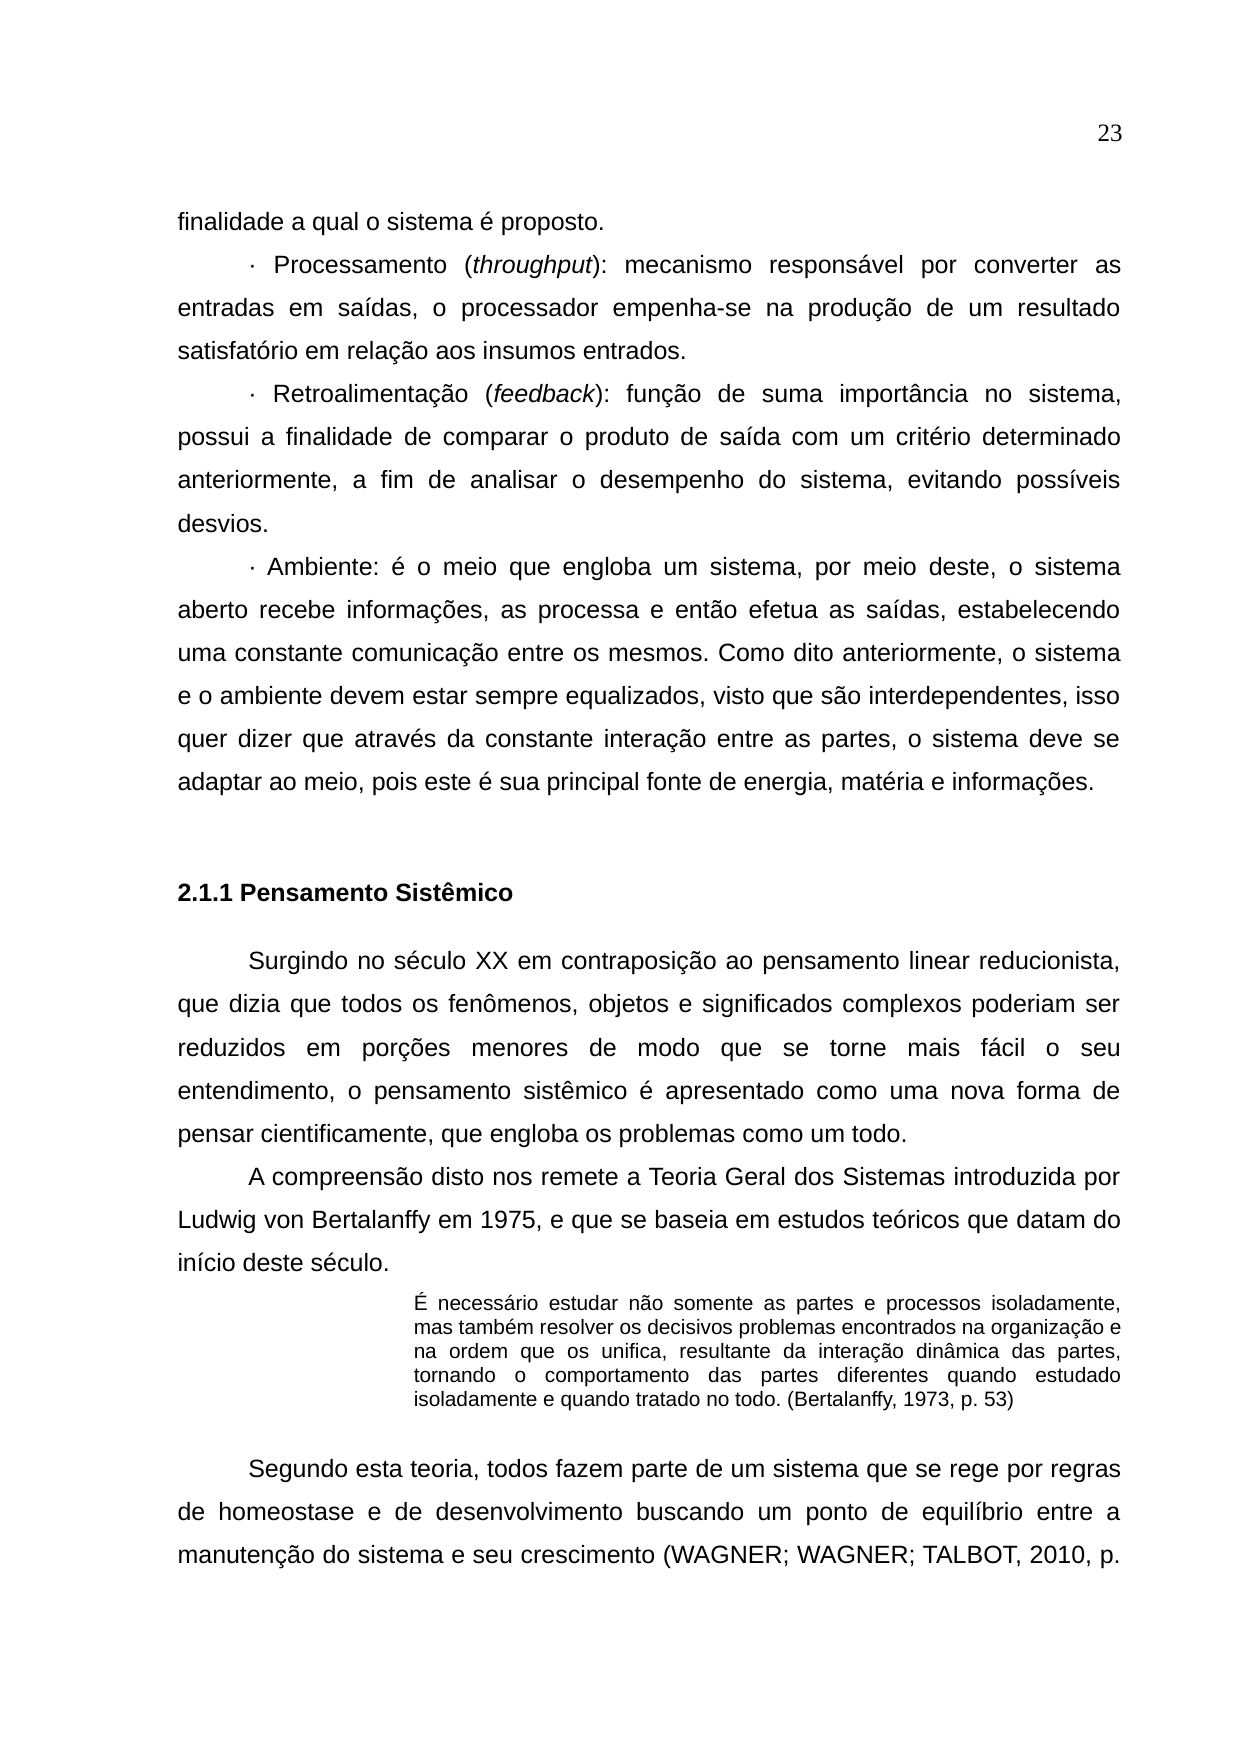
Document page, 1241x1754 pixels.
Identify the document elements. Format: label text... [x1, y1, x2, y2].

subtitle 2.1.1 Pensamento Sistêmico [177, 878, 1122, 907]
text · Processamento (throughput): mecanismo responsável por converter as entradas em saídas, o processador empenha-se na produção de um resultado satisfatório em relação aos insumos entrados. [177, 250, 1122, 365]
text · Retroalimentação (feedback): função de suma importância no sistema, possui a finalidade de comparar o produto de saída com um critério determinado anteriormente, a fim de analisar o desempenho do sistema, evitando possíveis desvios. [177, 379, 1122, 537]
text Surgindo no século XX em contraposição ao pensamento linear reducionista, que dizia que todos os fenômenos, objetos e significados complexos poderiam ser reduzidos em porções menores de modo que se torne mais fácil o seu entendimento, o pensamento sistêmico é apresentado como uma nova forma de pensar cientificamente, que engloba os problemas como um todo. [177, 946, 1122, 1147]
text É necessário estudar não somente as partes e processos isoladamente, mas também resolver os decisivos problemas encontrados na organização e na ordem que os unifica, resultante da interação dinâmica das partes, tornando o comportamento das partes diferentes quando estudado isoladamente e quando tratado no todo. (Bertalanffy, 1973, p. 53) [413, 1291, 1122, 1411]
text · Ambiente: é o meio que engloba um sistema, por meio deste, o sistema aberto recebe informações, as processa e então efetua as saídas, estabelecendo uma constante comunicação entre os mesmos. Como dito anteriormente, o sistema e o ambiente devem estar sempre equalizados, visto que são interdependentes, isso quer dizer que através da constante interação entre as partes, o sistema deve se adaptar ao meio, pois este é sua principal fonte de energia, matéria e informações. [177, 552, 1122, 796]
text finalidade a qual o sistema é proposto. [177, 207, 1122, 235]
text A compreensão disto nos remete a Teoria Geral dos Sistemas introduzida por Ludwig von Bertalanffy em 1975, e que se baseia em estudos teóricos que datam do início deste século. [177, 1162, 1122, 1277]
text Segundo esta teoria, todos fazem parte de um sistema que se rege por regras de homeostase e de desenvolvimento buscando um ponto de equilíbrio entre a manutenção do sistema e seu crescimento (WAGNER; WAGNER; TALBOT, 2010, p. [177, 1454, 1122, 1569]
